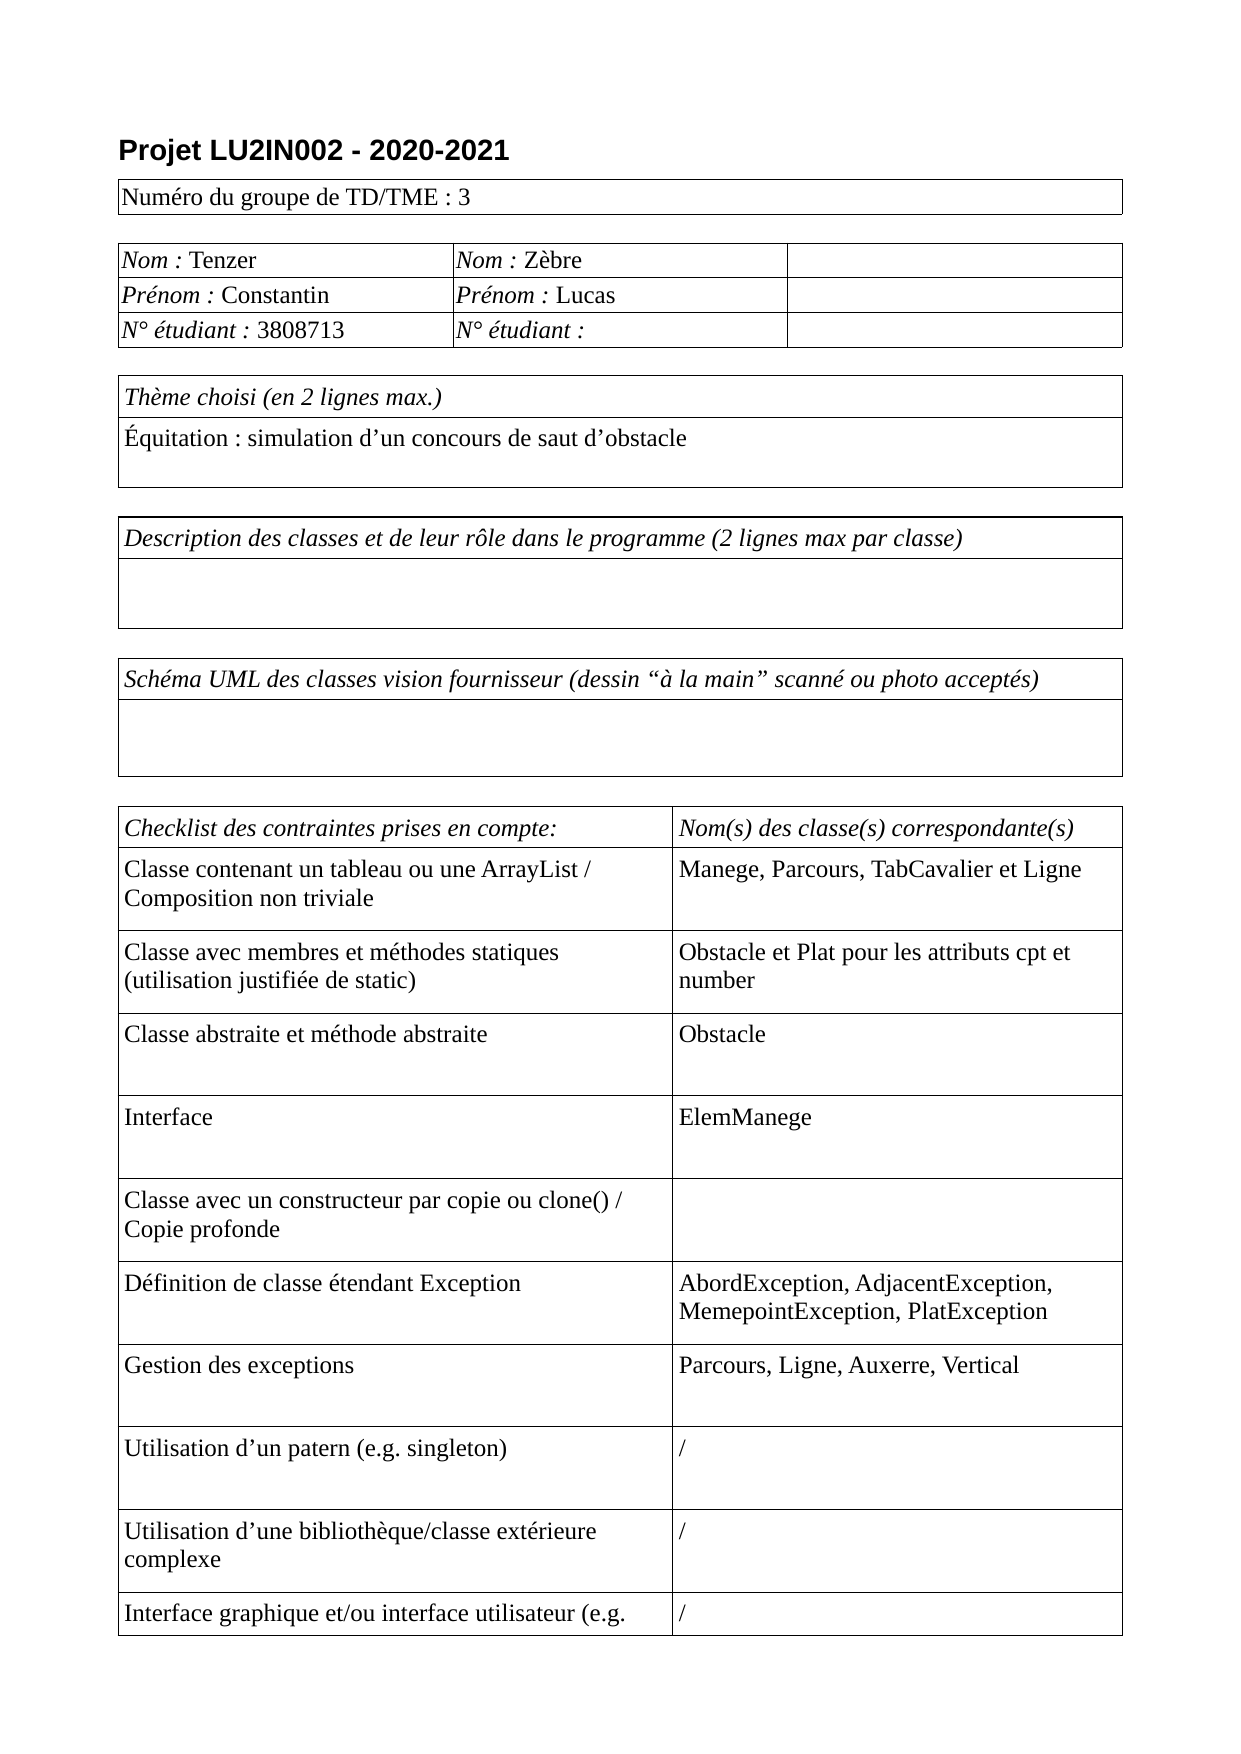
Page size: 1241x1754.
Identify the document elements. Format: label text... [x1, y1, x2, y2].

table_header Numéro du groupe de TD/TME : 3 [119, 180, 1122, 214]
table_header Nom : Tenzer [119, 244, 453, 277]
table_cell Équitation : simulation d’un concours de saut d’obstacle [119, 418, 1122, 487]
table_cell [119, 700, 1122, 776]
table_cell Classe contenant un tableau ou une ArrayList / Composition non triviale [119, 848, 672, 930]
table_cell Classe avec un constructeur par copie ou clone() / Copie profonde [119, 1179, 672, 1261]
table_cell Utilisation d’un patern (e.g. singleton) [119, 1427, 672, 1509]
subtitle Projet LU2IN002 - 2020-2021 [118, 133, 1122, 166]
table_cell N° étudiant : 3808713 [119, 313, 453, 347]
table_cell Gestion des exceptions [119, 1345, 672, 1426]
table_cell [788, 278, 1122, 312]
table_cell Classe avec membres et méthodes statiques (utilisation justifiée de static) [119, 931, 672, 1013]
table_cell [673, 1179, 1122, 1261]
table_header Nom(s) des classe(s) correspondante(s) [673, 807, 1122, 847]
table_cell Manege, Parcours, TabCavalier et Ligne [673, 848, 1122, 930]
table_cell AbordException, AdjacentException, MemepointException, PlatException [673, 1262, 1122, 1343]
table_cell Interface graphique et/ou interface utilisateur (e.g. [119, 1593, 672, 1635]
table_cell Interface [119, 1096, 672, 1178]
table_header Checklist des contraintes prises en compte: [119, 807, 672, 847]
table_cell N° étudiant : [454, 313, 787, 347]
table_header Thème choisi (en 2 lignes max.) [119, 376, 1122, 417]
table_cell Utilisation d’une bibliothèque/classe extérieure complexe [119, 1510, 672, 1592]
table_cell ElemManege [673, 1096, 1122, 1178]
table_cell / [673, 1510, 1122, 1592]
table_cell Parcours, Ligne, Auxerre, Vertical [673, 1345, 1122, 1426]
table_cell Obstacle [673, 1014, 1122, 1095]
table_header Description des classes et de leur rôle dans le programme (2 lignes max par classe) [119, 518, 1122, 558]
table_cell [119, 559, 1122, 628]
table_cell Obstacle et Plat pour les attributs cpt et number [673, 931, 1122, 1013]
table_header Schéma UML des classes vision fournisseur (dessin “à la main” scanné ou photo acceptés) [119, 659, 1122, 699]
table_cell / [673, 1593, 1122, 1635]
table_header [788, 244, 1122, 277]
table_header Nom : Zèbre [454, 244, 787, 277]
table_cell / [673, 1427, 1122, 1509]
table_cell Classe abstraite et méthode abstraite [119, 1014, 672, 1095]
table_cell [788, 313, 1122, 347]
table_cell Prénom : Constantin [119, 278, 453, 312]
table_cell Définition de classe étendant Exception [119, 1262, 672, 1343]
table_cell Prénom : Lucas [454, 278, 787, 312]
